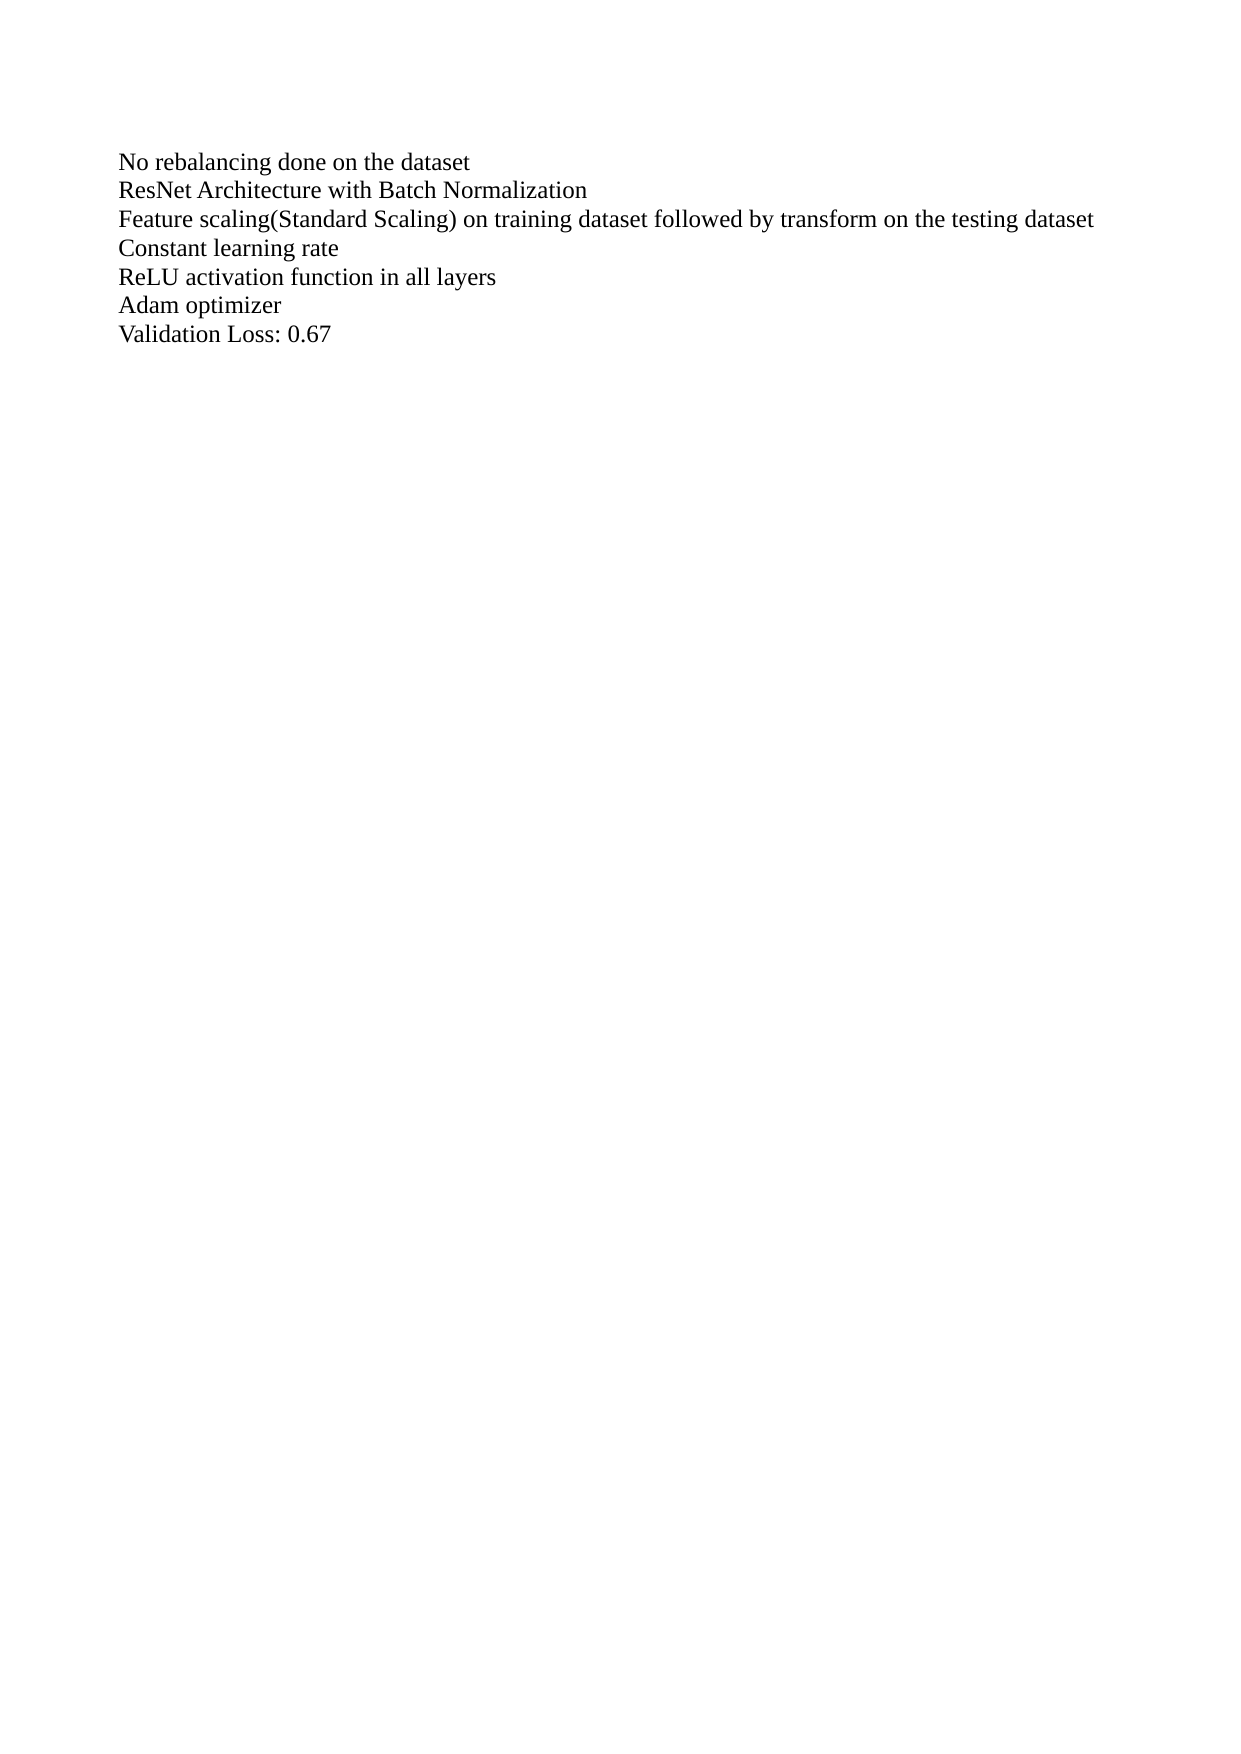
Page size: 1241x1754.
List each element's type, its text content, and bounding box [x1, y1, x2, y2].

text No rebalancing done on the dataset [118, 147, 1122, 176]
text ResNet Architecture with Batch Normalization [118, 176, 1122, 204]
text Constant learning rate [118, 233, 1122, 262]
text ReLU activation function in all layers [118, 262, 1122, 291]
text Validation Loss: 0.67 [118, 319, 1122, 348]
text Feature scaling(Standard Scaling) on training dataset followed by transform on the testing dataset [118, 204, 1122, 233]
text Adam optimizer [118, 291, 1122, 319]
